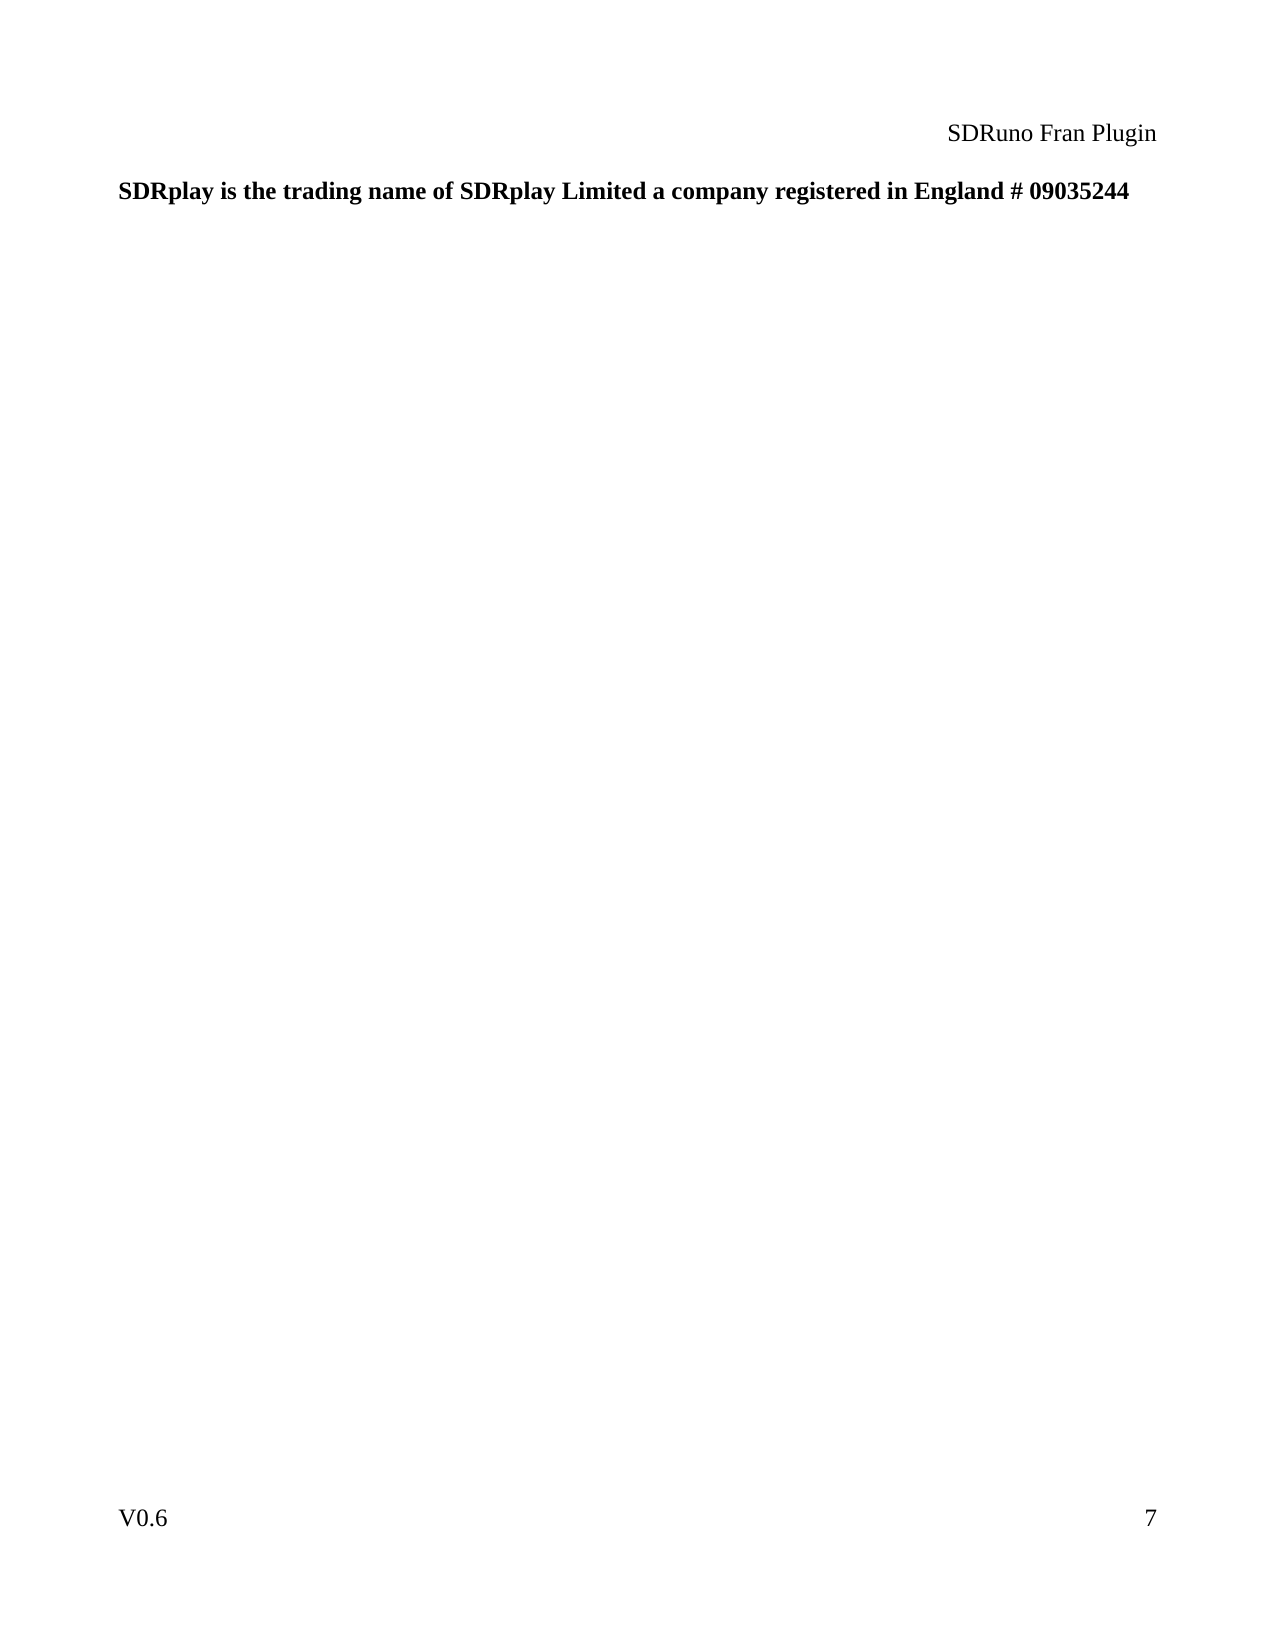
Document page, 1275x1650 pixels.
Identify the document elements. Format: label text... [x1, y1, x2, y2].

text SDRplay is the trading name of SDRplay Limited a company registered in England # 09035244 [118, 176, 1157, 205]
